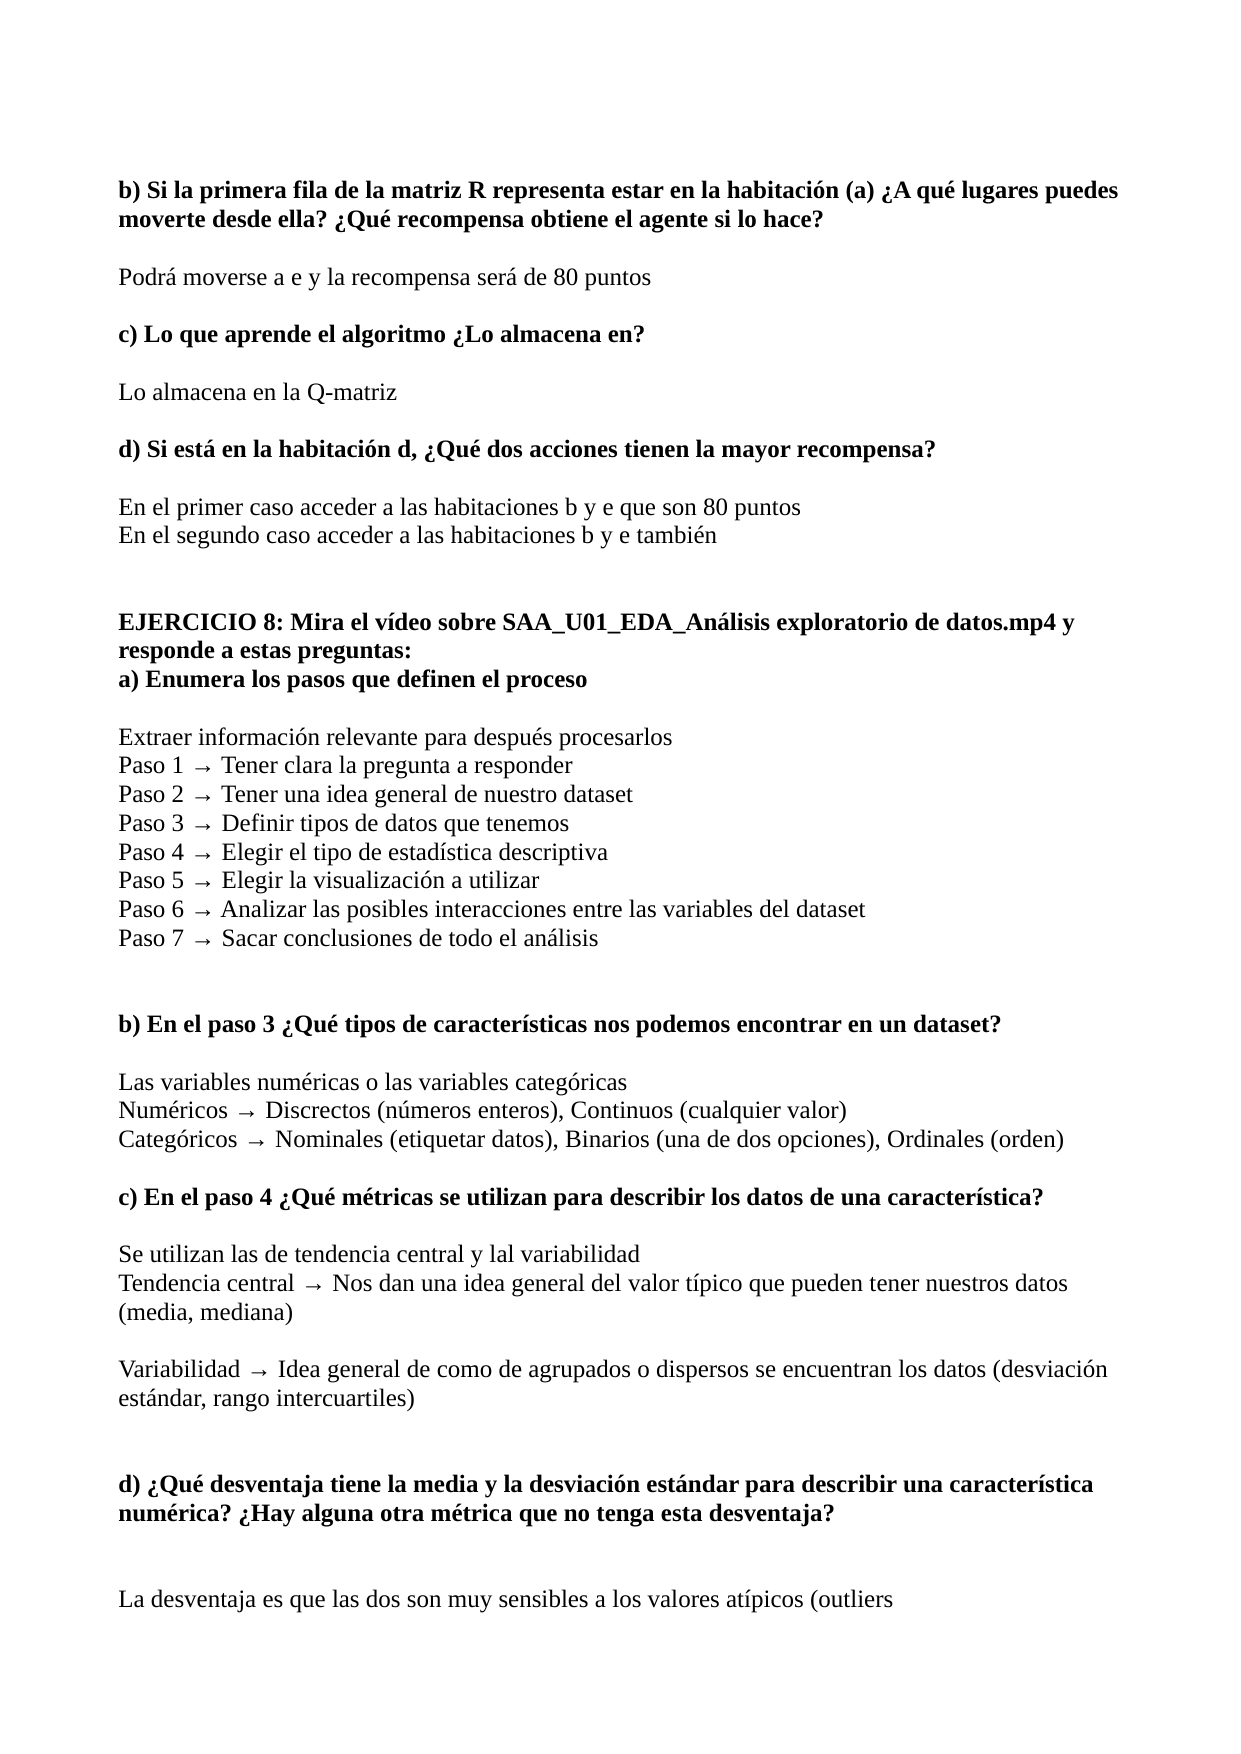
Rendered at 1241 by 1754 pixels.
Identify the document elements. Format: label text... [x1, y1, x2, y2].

text Paso 4 → Elegir el tipo de estadística descriptiva [118, 837, 1122, 866]
text Lo almacena en la Q-matriz [118, 377, 1122, 406]
text Podrá moverse a e y la recompensa será de 80 puntos [118, 262, 1122, 291]
text Las variables numéricas o las variables categóricas [118, 1067, 1122, 1096]
text EJERCICIO 8: Mira el vídeo sobre SAA_U01_EDA_Análisis exploratorio de datos.mp4 y responde a estas preguntas: [118, 607, 1122, 664]
text Paso 5 → Elegir la visualización a utilizar [118, 866, 1122, 894]
text Categóricos → Nominales (etiquetar datos), Binarios (una de dos opciones), Ordinales (orden) [118, 1124, 1122, 1153]
text Paso 3 → Definir tipos de datos que tenemos [118, 808, 1122, 837]
text Paso 7 → Sacar conclusiones de todo el análisis [118, 923, 1122, 952]
text c) En el paso 4 ¿Qué métricas se utilizan para describir los datos de una característica? [118, 1182, 1122, 1211]
text b) Si la primera fila de la matriz R representa estar en la habitación (a) ¿A qué lugares puedes moverte desde ella? ¿Qué recompensa obtiene el agente si lo hace? [118, 176, 1122, 233]
text Tendencia central → Nos dan una idea general del valor típico que pueden tener nuestros datos (media, mediana) [118, 1268, 1122, 1326]
text Numéricos → Discrectos (números enteros), Continuos (cualquier valor) [118, 1096, 1122, 1124]
text Se utilizan las de tendencia central y lal variabilidad [118, 1239, 1122, 1268]
text d) ¿Qué desventaja tiene la media y la desviación estándar para describir una característica numérica? ¿Hay alguna otra métrica que no tenga esta desventaja? [118, 1469, 1122, 1527]
text c) Lo que aprende el algoritmo ¿Lo almacena en? [118, 319, 1122, 348]
text Extraer información relevante para después procesarlos [118, 722, 1122, 751]
text Paso 2 → Tener una idea general de nuestro dataset [118, 779, 1122, 808]
text d) Si está en la habitación d, ¿Qué dos acciones tienen la mayor recompensa? [118, 434, 1122, 463]
text b) En el paso 3 ¿Qué tipos de características nos podemos encontrar en un dataset? [118, 1009, 1122, 1038]
text Paso 6 → Analizar las posibles interacciones entre las variables del dataset [118, 894, 1122, 923]
text En el primer caso acceder a las habitaciones b y e que son 80 puntos [118, 492, 1122, 521]
text Paso 1 → Tener clara la pregunta a responder [118, 751, 1122, 779]
text La desventaja es que las dos son muy sensibles a los valores atípicos (outliers [118, 1584, 1122, 1613]
text En el segundo caso acceder a las habitaciones b y e también [118, 521, 1122, 549]
text a) Enumera los pasos que definen el proceso [118, 664, 1122, 693]
text Variabilidad → Idea general de como de agrupados o dispersos se encuentran los datos (desviación estándar, rango intercuartiles) [118, 1354, 1122, 1412]
